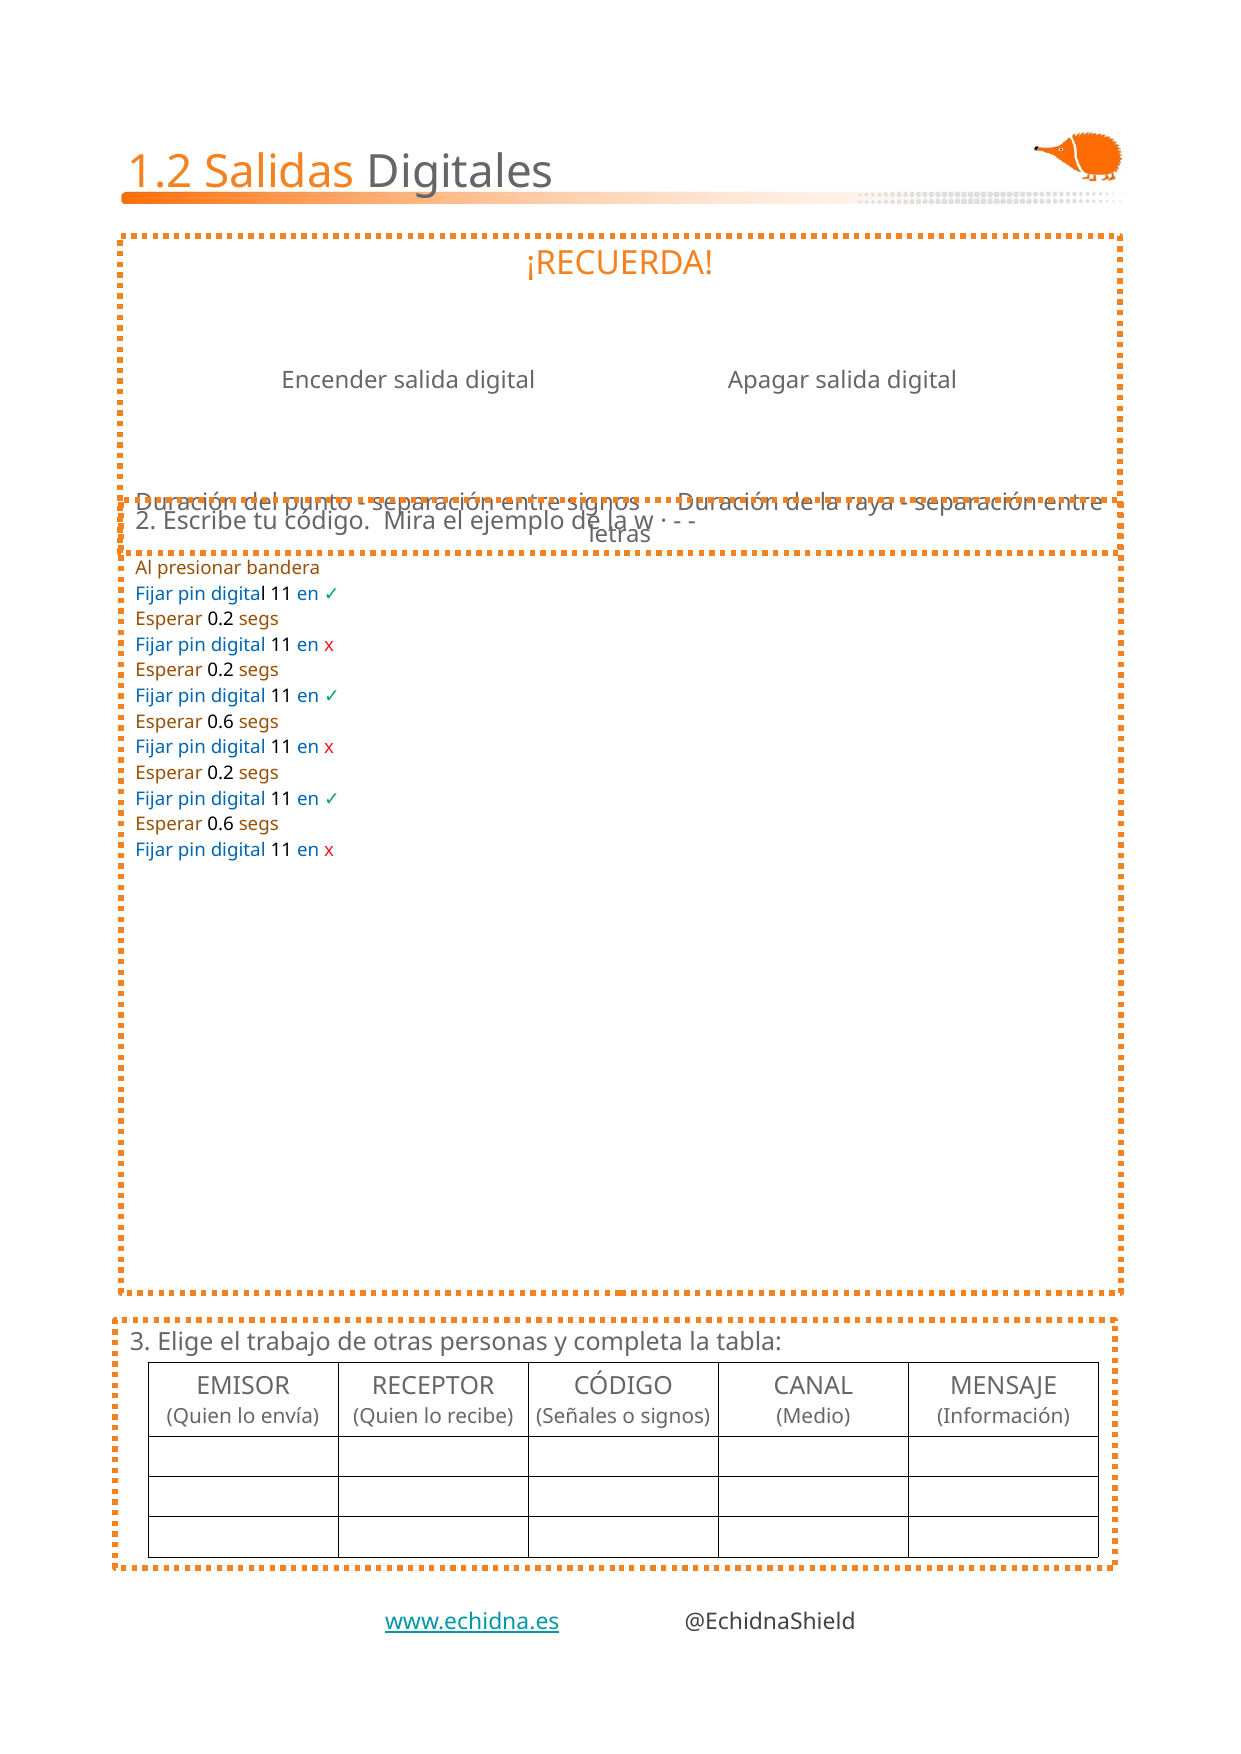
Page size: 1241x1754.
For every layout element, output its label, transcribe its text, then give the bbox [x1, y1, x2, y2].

table_cell [909, 1477, 1098, 1516]
table_cell [909, 1517, 1098, 1557]
picture [118, 118, 1129, 125]
table_header RECEPTOR (Quien lo recibe) [339, 1363, 528, 1436]
table_cell [339, 1437, 528, 1476]
table_cell [909, 1437, 1098, 1476]
table_cell [719, 1437, 908, 1476]
table_header CANAL (Medio) [719, 1363, 908, 1436]
table_cell [529, 1517, 718, 1557]
table_header CÓDIGO (Señales o signos) [529, 1363, 718, 1436]
table_cell [149, 1517, 338, 1557]
table_cell [339, 1477, 528, 1516]
table_cell [149, 1477, 338, 1516]
table_cell [149, 1437, 338, 1476]
table_header EMISOR (Quien lo envía) [149, 1363, 338, 1436]
table_cell [529, 1477, 718, 1516]
table_header MENSAJE (Información) [909, 1363, 1098, 1436]
table_cell [719, 1517, 908, 1557]
table_cell [339, 1517, 528, 1557]
table_cell [529, 1437, 718, 1476]
table_cell [719, 1477, 908, 1516]
